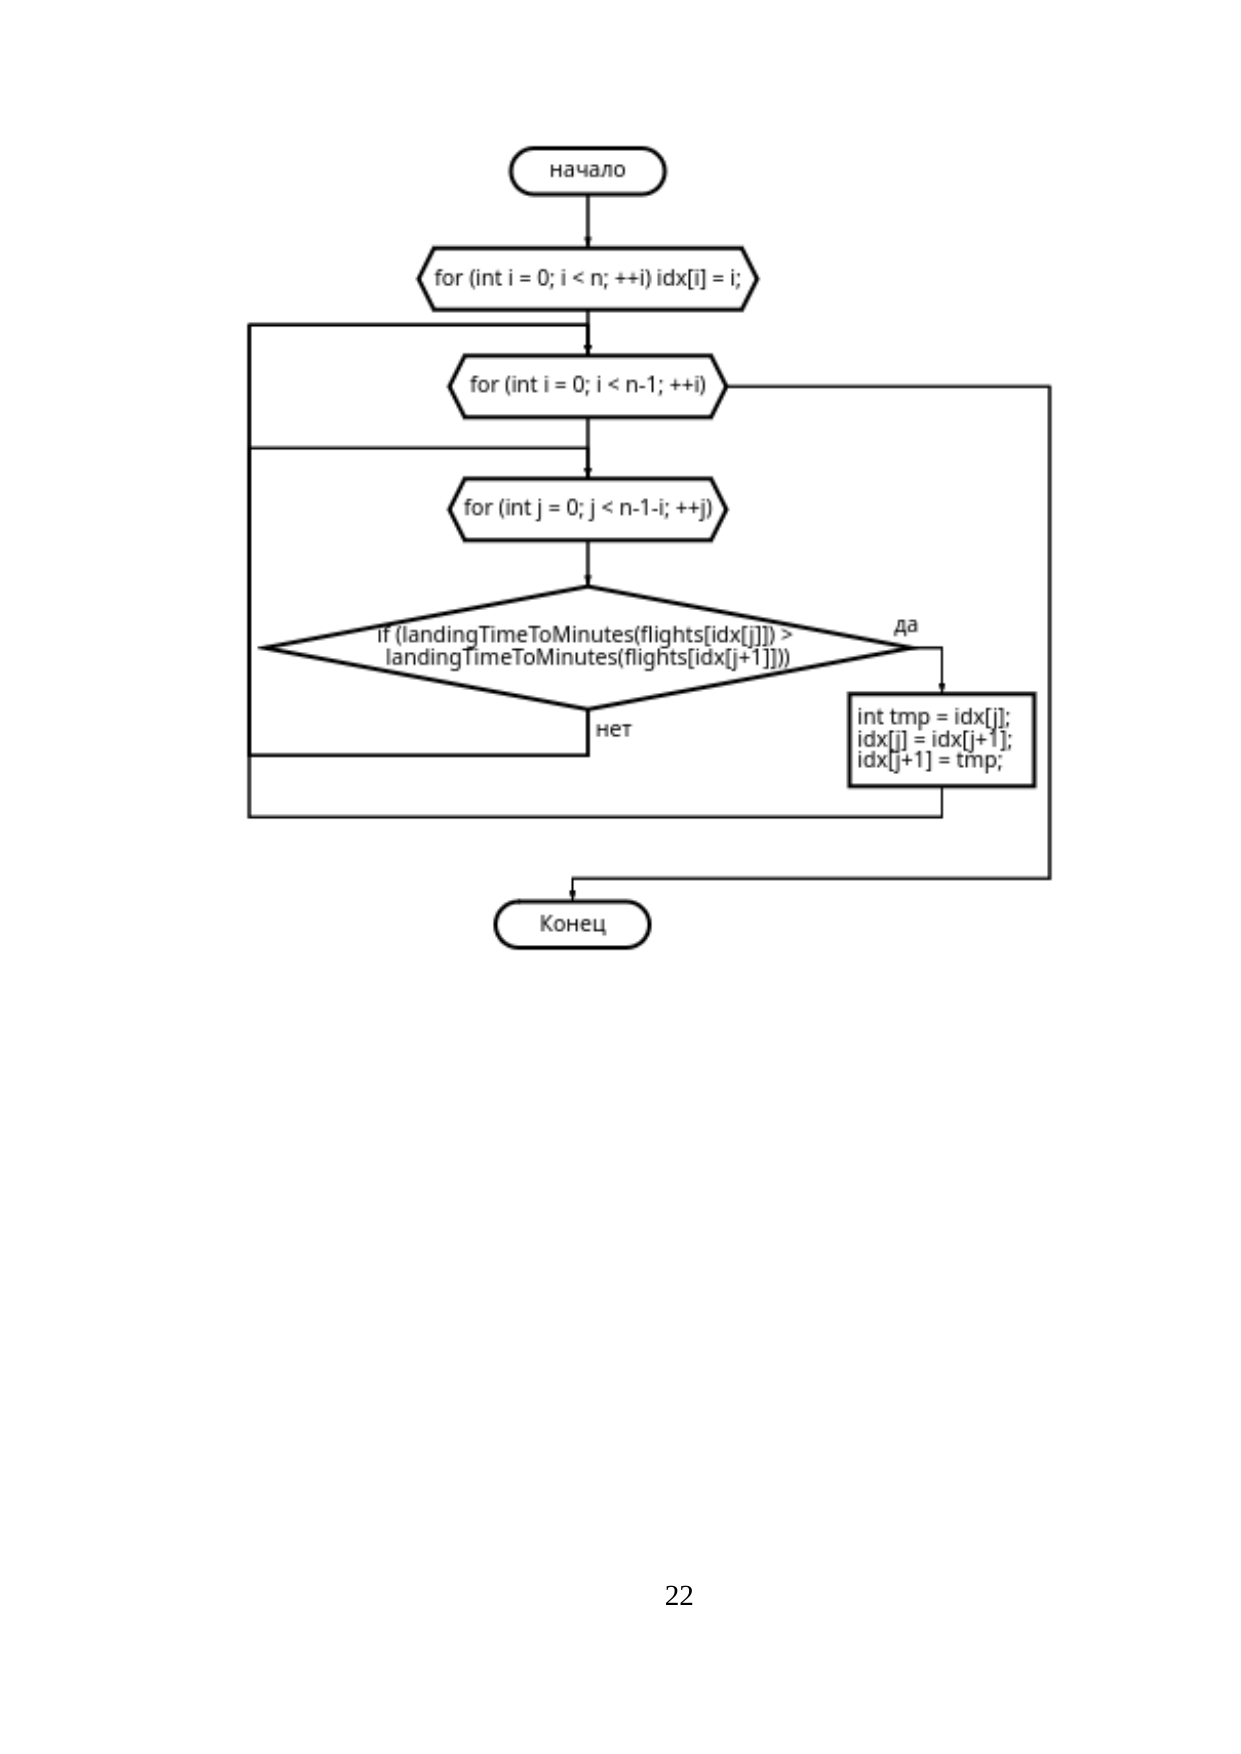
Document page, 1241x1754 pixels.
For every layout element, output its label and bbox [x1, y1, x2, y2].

picture [219, 118, 1080, 979]
